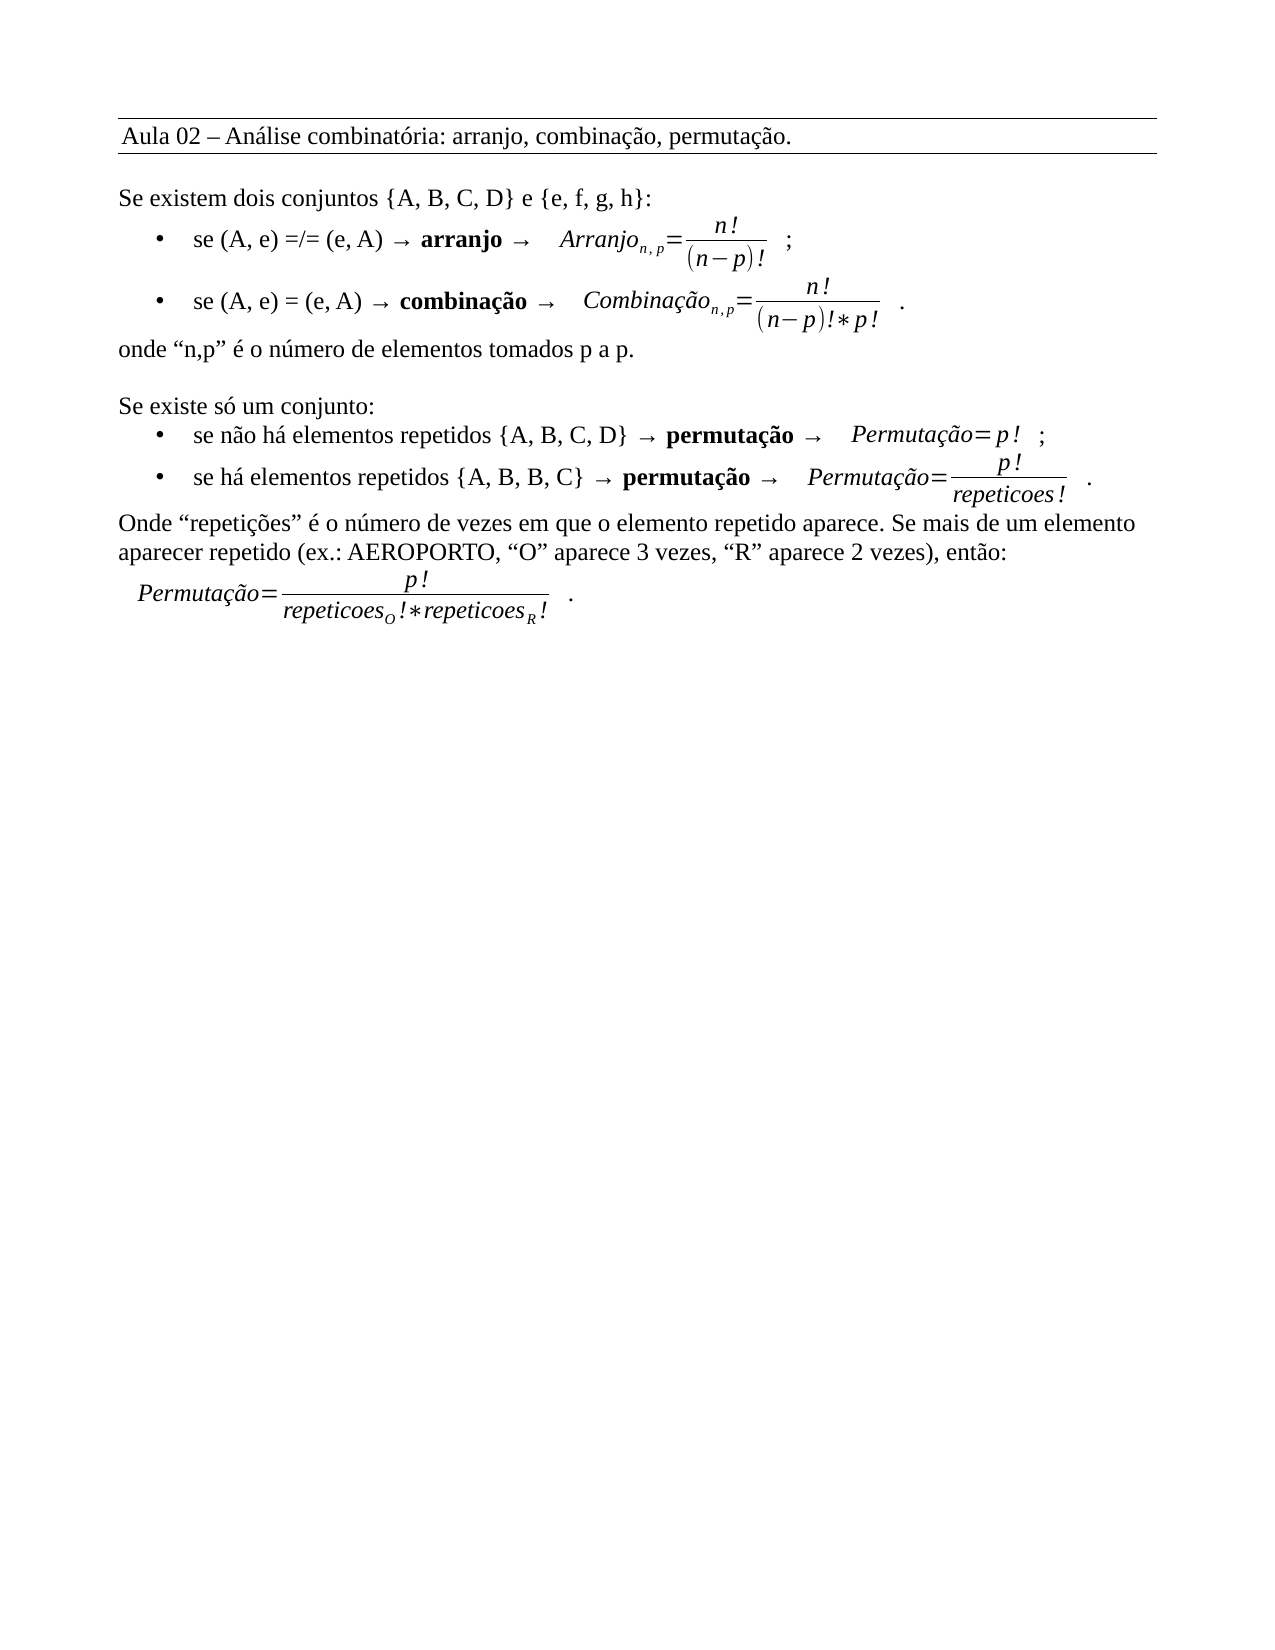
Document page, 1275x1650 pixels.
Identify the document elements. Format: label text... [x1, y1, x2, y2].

text Se existem dois conjuntos {A, B, C, D} e {e, f, g, h}: [118, 183, 1157, 211]
list se há elementos repetidos {A, B, B, C} → permutação → . [156, 449, 1157, 508]
text onde “n,p” é o número de elementos tomados p a p. [118, 334, 1157, 363]
list se (A, e) = (e, A) → combinação → . [156, 273, 1157, 334]
text Onde “repetições” é o número de vezes em que o elemento repetido aparece. Se mais de um elemento aparecer repetido (ex.: AEROPORTO, “O” aparece 3 vezes, “R” aparece 2 vezes), então: . [118, 508, 1157, 628]
list se não há elementos repetidos {A, B, C, D} → permutação → ; [156, 420, 1157, 449]
text Se existe só um conjunto: [118, 391, 1157, 420]
list se (A, e) =/= (e, A) → arranjo → ; [156, 211, 1157, 273]
